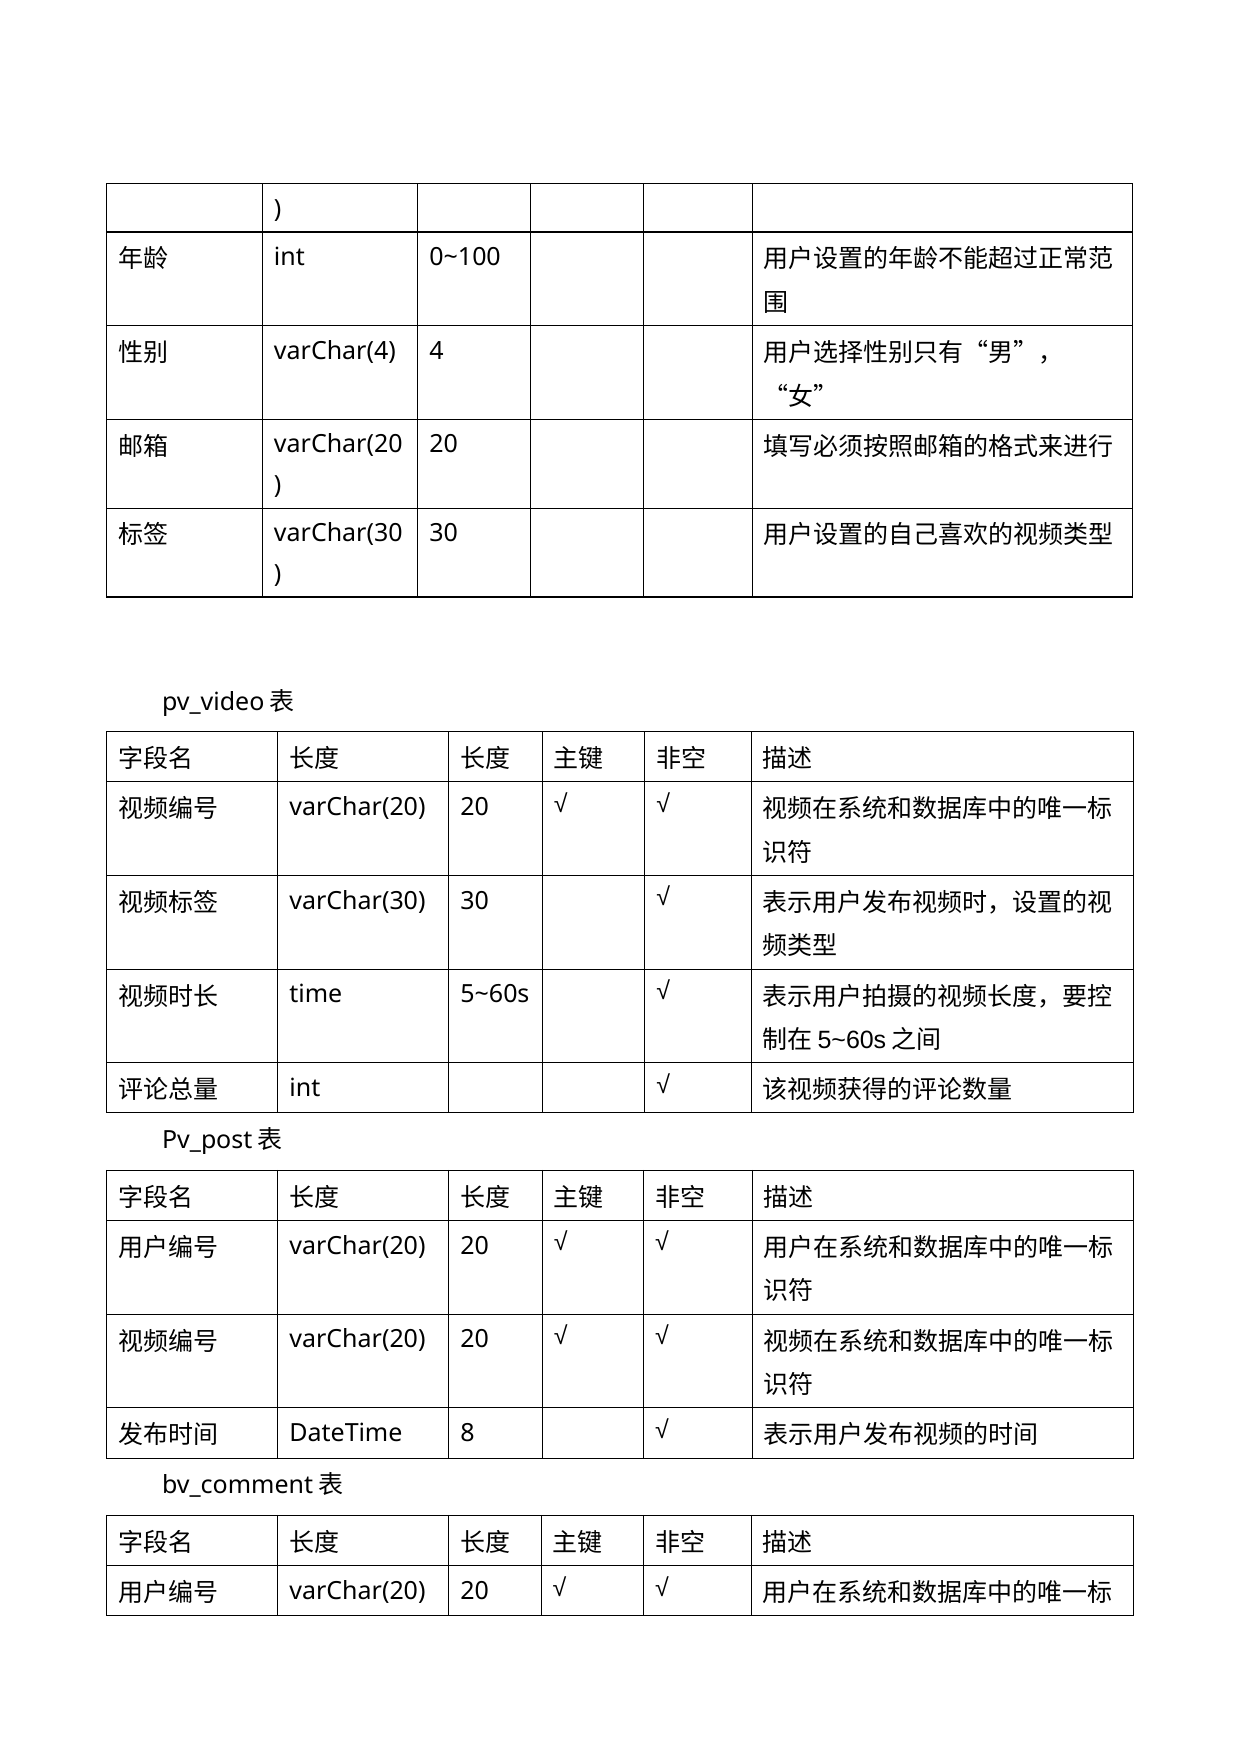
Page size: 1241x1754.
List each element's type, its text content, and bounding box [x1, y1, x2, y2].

table_header 非空 [644, 1171, 752, 1220]
table_cell 性别 [107, 326, 262, 419]
table_cell int [278, 1063, 448, 1112]
table_cell √ [645, 1063, 751, 1112]
table_cell √ [644, 1221, 752, 1313]
table_header 非空 [645, 732, 751, 781]
table_cell varChar(20) [278, 1315, 448, 1407]
table_cell √ [644, 1566, 751, 1615]
table_cell 评论总量 [107, 1063, 277, 1112]
table_cell 视频在系统和数据库中的唯一标识符 [753, 1315, 1133, 1407]
table_header 长度 [449, 1171, 542, 1220]
table_header 描述 [753, 1171, 1133, 1220]
table_cell 视频在系统和数据库中的唯一标识符 [752, 782, 1133, 875]
table_cell [644, 420, 752, 507]
table_header 长度 [449, 1516, 541, 1565]
table_cell [531, 233, 643, 325]
table_cell [107, 184, 262, 231]
table_cell varChar(20) [278, 1566, 448, 1615]
table_cell √ [543, 782, 644, 875]
table_cell [531, 509, 643, 596]
table_header 长度 [278, 732, 448, 781]
table_cell 4 [418, 326, 530, 419]
table_cell 视频标签 [107, 876, 277, 968]
table_cell 发布时间 [107, 1408, 277, 1457]
table_cell ) [263, 184, 417, 231]
table_cell 表示用户发布视频的时间 [753, 1408, 1133, 1457]
table_cell 30 [418, 509, 530, 596]
table_cell [418, 184, 530, 231]
table_cell 用户编号 [107, 1221, 277, 1313]
table_header 字段名 [107, 1171, 277, 1220]
table_header 长度 [449, 732, 542, 781]
table_cell 20 [449, 1315, 542, 1407]
table_cell [449, 1063, 542, 1112]
table_cell 填写必须按照邮箱的格式来进行 [753, 420, 1132, 507]
table_cell 用户设置的自己喜欢的视频类型 [753, 509, 1132, 596]
table_cell varChar(20) [278, 782, 448, 875]
table_header 非空 [644, 1516, 751, 1565]
table_cell varChar(4) [263, 326, 417, 419]
table_cell varChar(20) [263, 420, 417, 507]
table_cell [531, 326, 643, 419]
table_cell [644, 184, 752, 231]
table_cell 该视频获得的评论数量 [752, 1063, 1133, 1112]
table_cell √ [542, 1566, 643, 1615]
table_cell 20 [449, 1566, 541, 1615]
table_cell [531, 184, 643, 231]
table_cell [543, 970, 644, 1062]
table_header 长度 [278, 1516, 448, 1565]
table_cell [644, 326, 752, 419]
table_cell 用户编号 [107, 1566, 277, 1615]
table_header 主键 [542, 1516, 643, 1565]
table_cell varChar(30) [278, 876, 448, 968]
table_cell 20 [418, 420, 530, 507]
text pv_video表 [118, 681, 1122, 717]
text bv_comment表 [118, 1465, 1122, 1501]
table_cell 年龄 [107, 233, 262, 325]
table_header 主键 [543, 1171, 643, 1220]
table_cell int [263, 233, 417, 325]
table_cell 视频时长 [107, 970, 277, 1062]
table_header 描述 [752, 1516, 1133, 1565]
table_cell 5~60s [449, 970, 542, 1062]
table_cell [644, 233, 752, 325]
table_cell 8 [449, 1408, 542, 1457]
table_cell √ [645, 970, 751, 1062]
table_cell 20 [449, 1221, 542, 1313]
table_cell varChar(20) [278, 1221, 448, 1313]
table_cell [753, 184, 1132, 231]
table_cell 用户在系统和数据库中的唯一标识符 [753, 1221, 1133, 1313]
table_cell √ [644, 1408, 752, 1457]
table_cell 视频编号 [107, 1315, 277, 1407]
table_cell 用户选择性别只有“男”，“女” [753, 326, 1132, 419]
table_cell 20 [449, 782, 542, 875]
table_header 描述 [752, 732, 1133, 781]
table_cell √ [543, 1221, 643, 1313]
table_cell √ [644, 1315, 752, 1407]
table_cell 表示用户拍摄的视频长度，要控制在5~60s之间 [752, 970, 1133, 1062]
table_cell 视频编号 [107, 782, 277, 875]
text Pv_post表 [118, 1120, 1122, 1156]
table_cell [543, 876, 644, 968]
table_header 字段名 [107, 1516, 277, 1565]
table_cell √ [543, 1315, 643, 1407]
table_header 主键 [543, 732, 644, 781]
table_cell 标签 [107, 509, 262, 596]
table_cell time [278, 970, 448, 1062]
table_cell 用户设置的年龄不能超过正常范围 [753, 233, 1132, 325]
table_header 字段名 [107, 732, 277, 781]
table_cell DateTime [278, 1408, 448, 1457]
table_cell varChar(30) [263, 509, 417, 596]
table_cell 30 [449, 876, 542, 968]
table_cell [543, 1063, 644, 1112]
table_cell [531, 420, 643, 507]
table_cell [644, 509, 752, 596]
table_cell [543, 1408, 643, 1457]
table_header 长度 [278, 1171, 448, 1220]
table_cell √ [645, 782, 751, 875]
table_cell 邮箱 [107, 420, 262, 507]
table_cell 表示用户发布视频时，设置的视频类型 [752, 876, 1133, 968]
table_cell √ [645, 876, 751, 968]
table_cell 用户在系统和数据库中的唯一标 [752, 1566, 1133, 1615]
table_cell 0~100 [418, 233, 530, 325]
